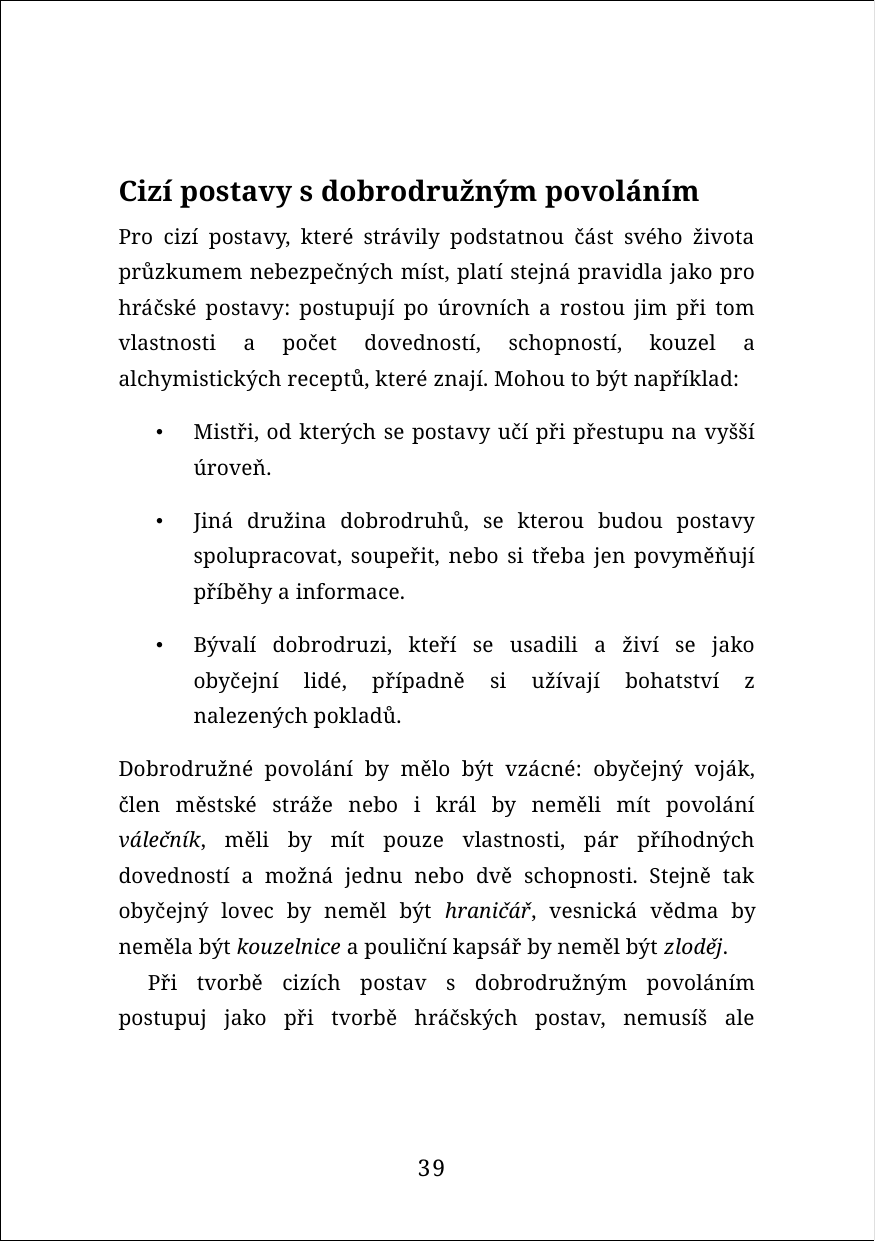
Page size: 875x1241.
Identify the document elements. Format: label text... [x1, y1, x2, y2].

text Pro cizí postavy, které strávily podstatnou část svého života průzkumem nebezpečných míst, platí stejná pravidla jako pro hráčské postavy: postupují po úrovních a rostou jim při tom vlastnosti a počet dovedností, schopností, kouzel a alchymistických receptů, které znají. Mohou to být například: [118, 222, 756, 392]
list Bývalí dobrodruzi, kteří se usadili a živí se jako obyčejní lidé, případně si užívají bohatství z nalezených pokladů. [156, 630, 756, 730]
subtitle Cizí postavy s dobrodružným povoláním [118, 172, 756, 210]
text Dobrodružné povolání by mělo být vzácné: obyčejný voják, člen městské stráže nebo i král by neměli mít povolání válečník, měli by mít pouze vlastnosti, pár příhodných dovedností a možná jednu nebo dvě schopnosti. Stejně tak obyčejný lovec by neměl být hraničář, vesnická vědma by neměla být kouzelnice a pouliční kapsář by neměl být zloděj. Při tvorbě cizích postav s dobrodružným povoláním postupuj jako při tvorbě hráčských postav, nemusíš ale [118, 754, 756, 1032]
list Mistři, od kterých se postavy učí při přestupu na vyšší úroveň. [156, 417, 756, 481]
list Jiná družina dobrodruhů, se kterou budou postavy spolupracovat, soupeřit, nebo si třeba jen povyměňují příběhy a informace. [156, 506, 756, 605]
